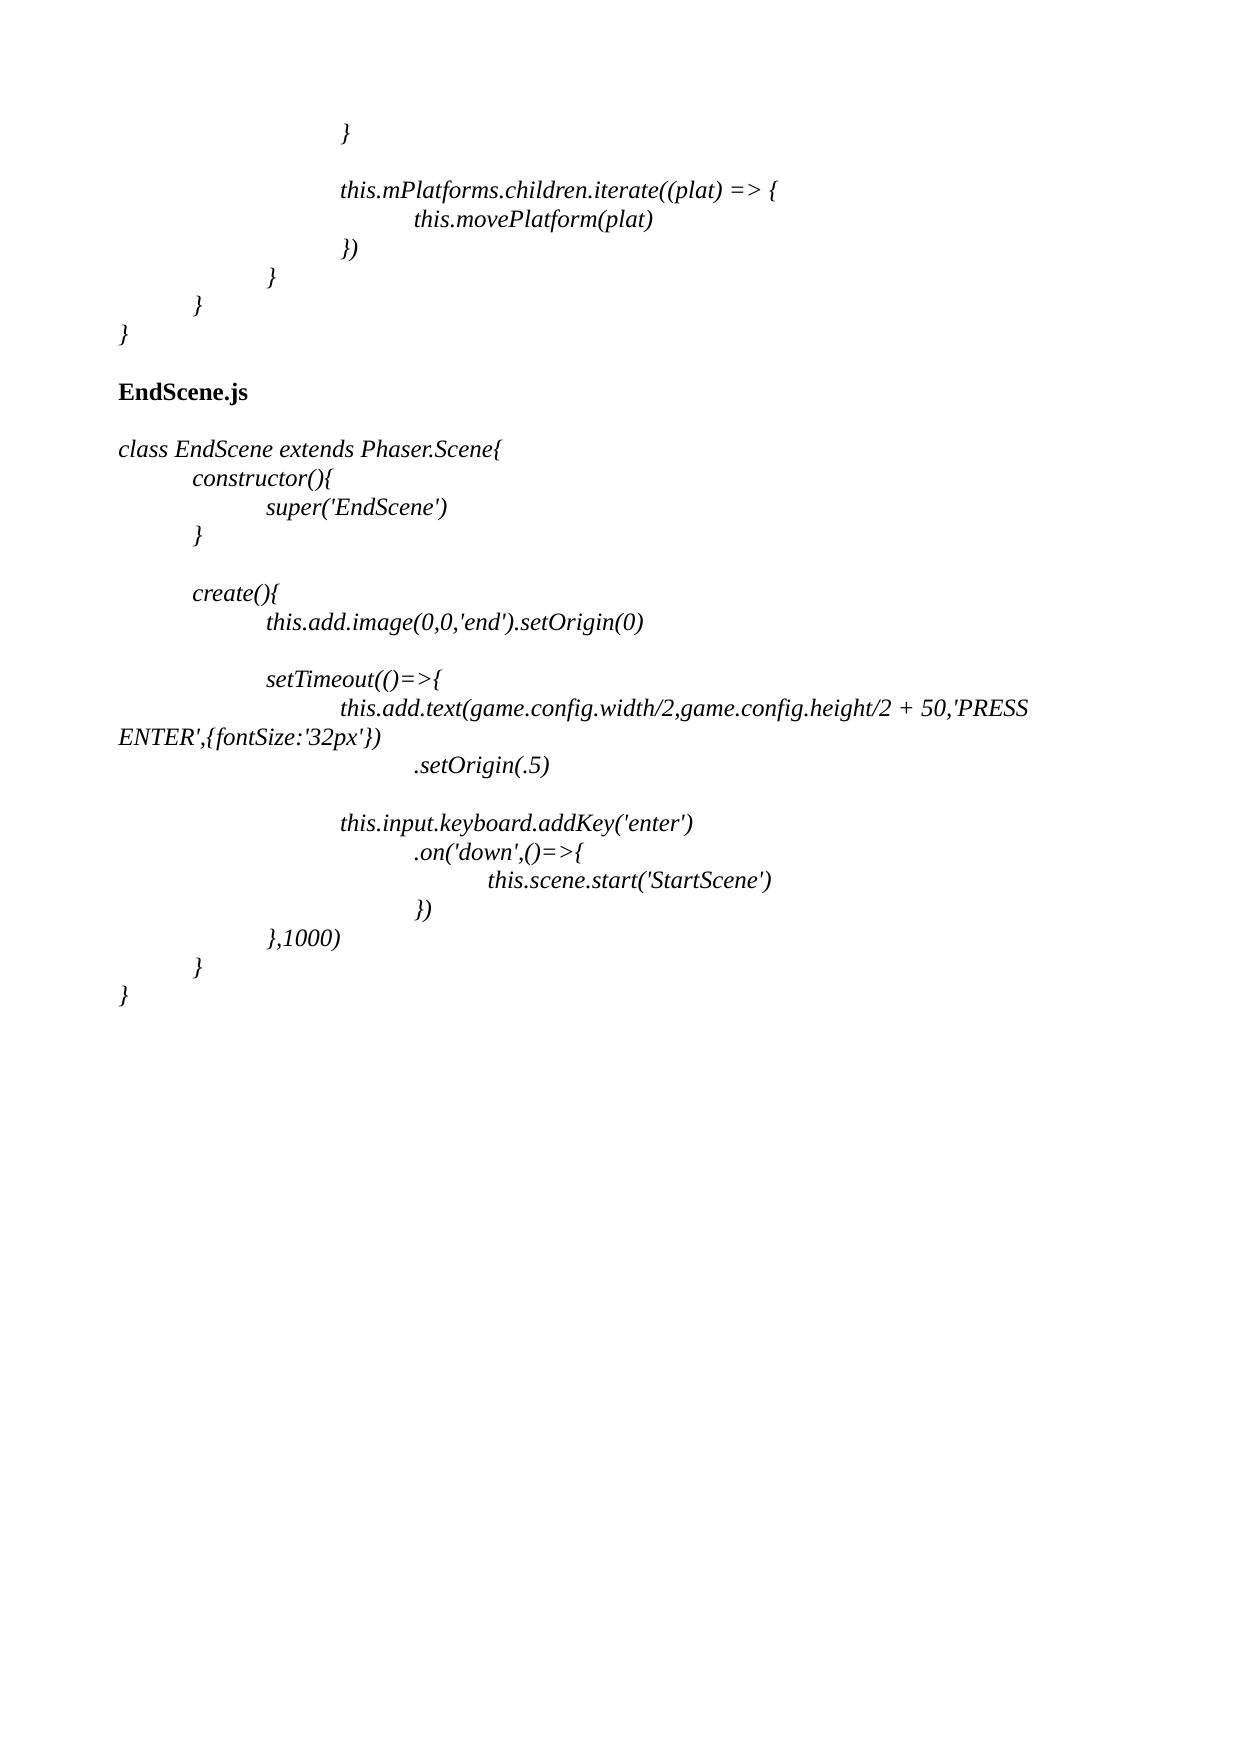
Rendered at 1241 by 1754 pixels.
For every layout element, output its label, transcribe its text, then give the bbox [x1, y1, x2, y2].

text this.movePlatform(plat) [118, 204, 1122, 233]
text .setOrigin(.5) [118, 751, 1122, 779]
text .on('down',()=>{ [118, 837, 1122, 866]
text } [118, 319, 1122, 348]
text } [118, 981, 1122, 1009]
text this.input.keyboard.addKey('enter') [118, 808, 1122, 837]
text EndScene.js [118, 377, 1122, 406]
text this.scene.start('StartScene') [118, 866, 1122, 894]
text class EndScene extends Phaser.Scene{ [118, 434, 1122, 463]
text } [118, 291, 1122, 319]
text } [118, 118, 1122, 147]
text }) [118, 894, 1122, 923]
text this.add.image(0,0,'end').setOrigin(0) [118, 607, 1122, 636]
text } [118, 952, 1122, 981]
text } [118, 521, 1122, 549]
text create(){ [118, 578, 1122, 607]
text this.add.text(game.config.width/2,game.config.height/2 + 50,'PRESS ENTER',{fontSize:'32px'}) [118, 693, 1122, 751]
text super('EndScene') [118, 492, 1122, 521]
text } [118, 262, 1122, 291]
text },1000) [118, 923, 1122, 952]
text this.mPlatforms.children.iterate((plat) => { [118, 176, 1122, 204]
text constructor(){ [118, 463, 1122, 492]
text }) [118, 233, 1122, 262]
text setTimeout(()=>{ [118, 664, 1122, 693]
